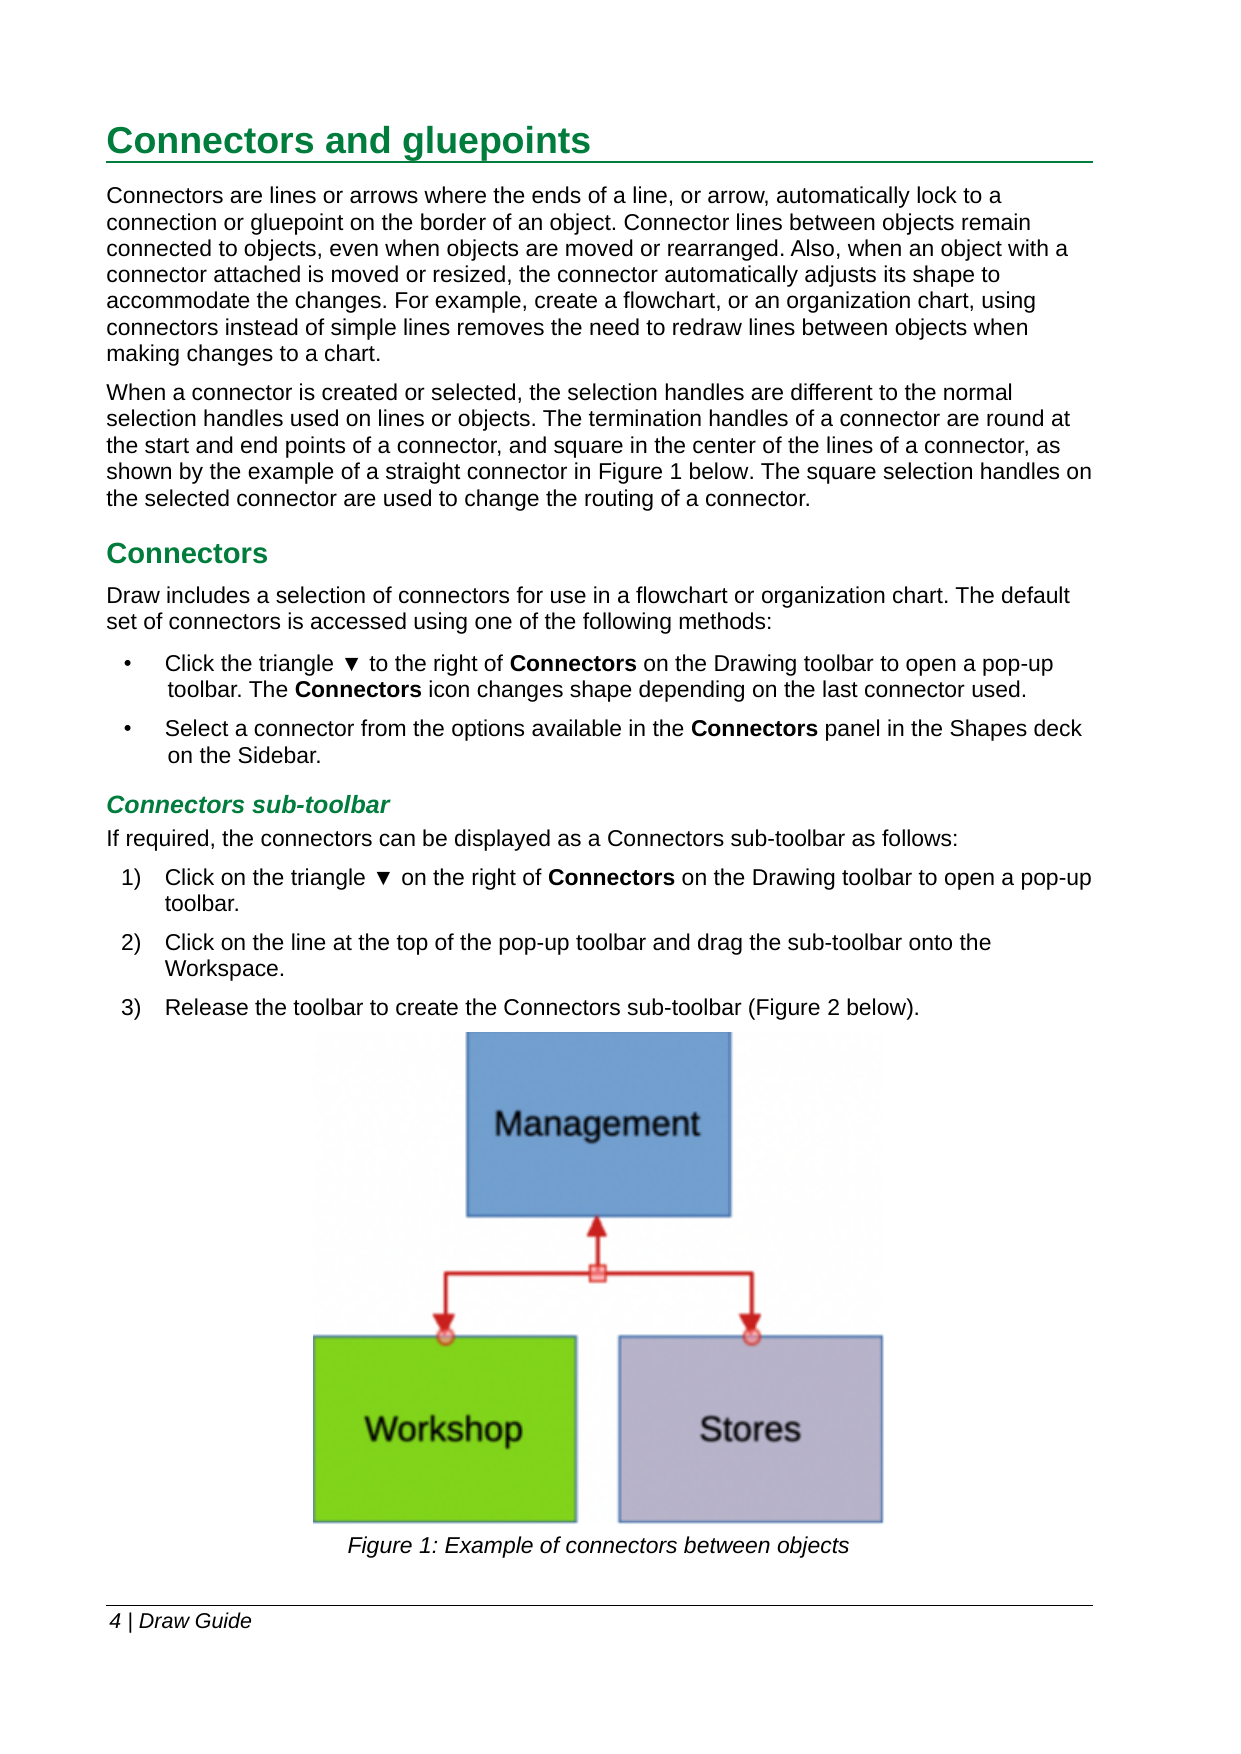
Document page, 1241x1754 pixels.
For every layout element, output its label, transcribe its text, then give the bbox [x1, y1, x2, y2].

text If required, the connectors can be displayed as a Connectors sub-toolbar as follows: [106, 824, 1093, 851]
list Select a connector from the options available in the Connectors panel in the Shapes deck on the Sidebar. [121, 712, 1093, 771]
subtitle Connectors and gluepoints [106, 118, 1093, 161]
text Connectors are lines or arrows where the ends of a line, or arrow, automatically lock to a connection or gluepoint on the border of an object. Connector lines between objects remain connected to objects, even when objects are moved or rearranged. Also, when an object with a connector attached is moved or resized, the connector automatically adjusts its shape to accommodate the changes. For example, create a flowchart, or an organization chart, using connectors instead of simple lines removes the need to redraw lines between objects when making changes to a chart. [106, 182, 1093, 367]
text Draw includes a selection of connectors for use in a flowchart or organization chart. The default set of connectors is accessed using one of the following methods: [106, 582, 1093, 634]
picture [313, 1032, 886, 1526]
subtitle Connectors [106, 536, 1093, 569]
text Figure 1: Example of connectors between objects [313, 1532, 886, 1559]
subtitle Connectors sub-toolbar [106, 789, 1093, 818]
list Release the toolbar to create the Connectors sub-toolbar (Figure 2 below). [121, 994, 1093, 1020]
text When a connector is created or selected, the selection handles are different to the normal selection handles used on lines or objects. The termination handles of a connector are round at the start and end points of a connector, and square in the center of the lines of a connector, as shown by the example of a straight connector in Figure 1 below. The square selection handles on the selected connector are used to change the routing of a connector. [106, 379, 1093, 511]
list Click the triangle ▼ to the right of Connectors on the Drawing toolbar to open a pop-up toolbar. The Connectors icon changes shape depending on the last connector used. [121, 647, 1093, 703]
list Click on the line at the top of the pop-up toolbar and drag the sub-toolbar onto the Workspace. [121, 929, 1093, 981]
list Click on the triangle ▼ on the right of Connectors on the Drawing toolbar to open a pop‑up toolbar. [121, 863, 1093, 916]
